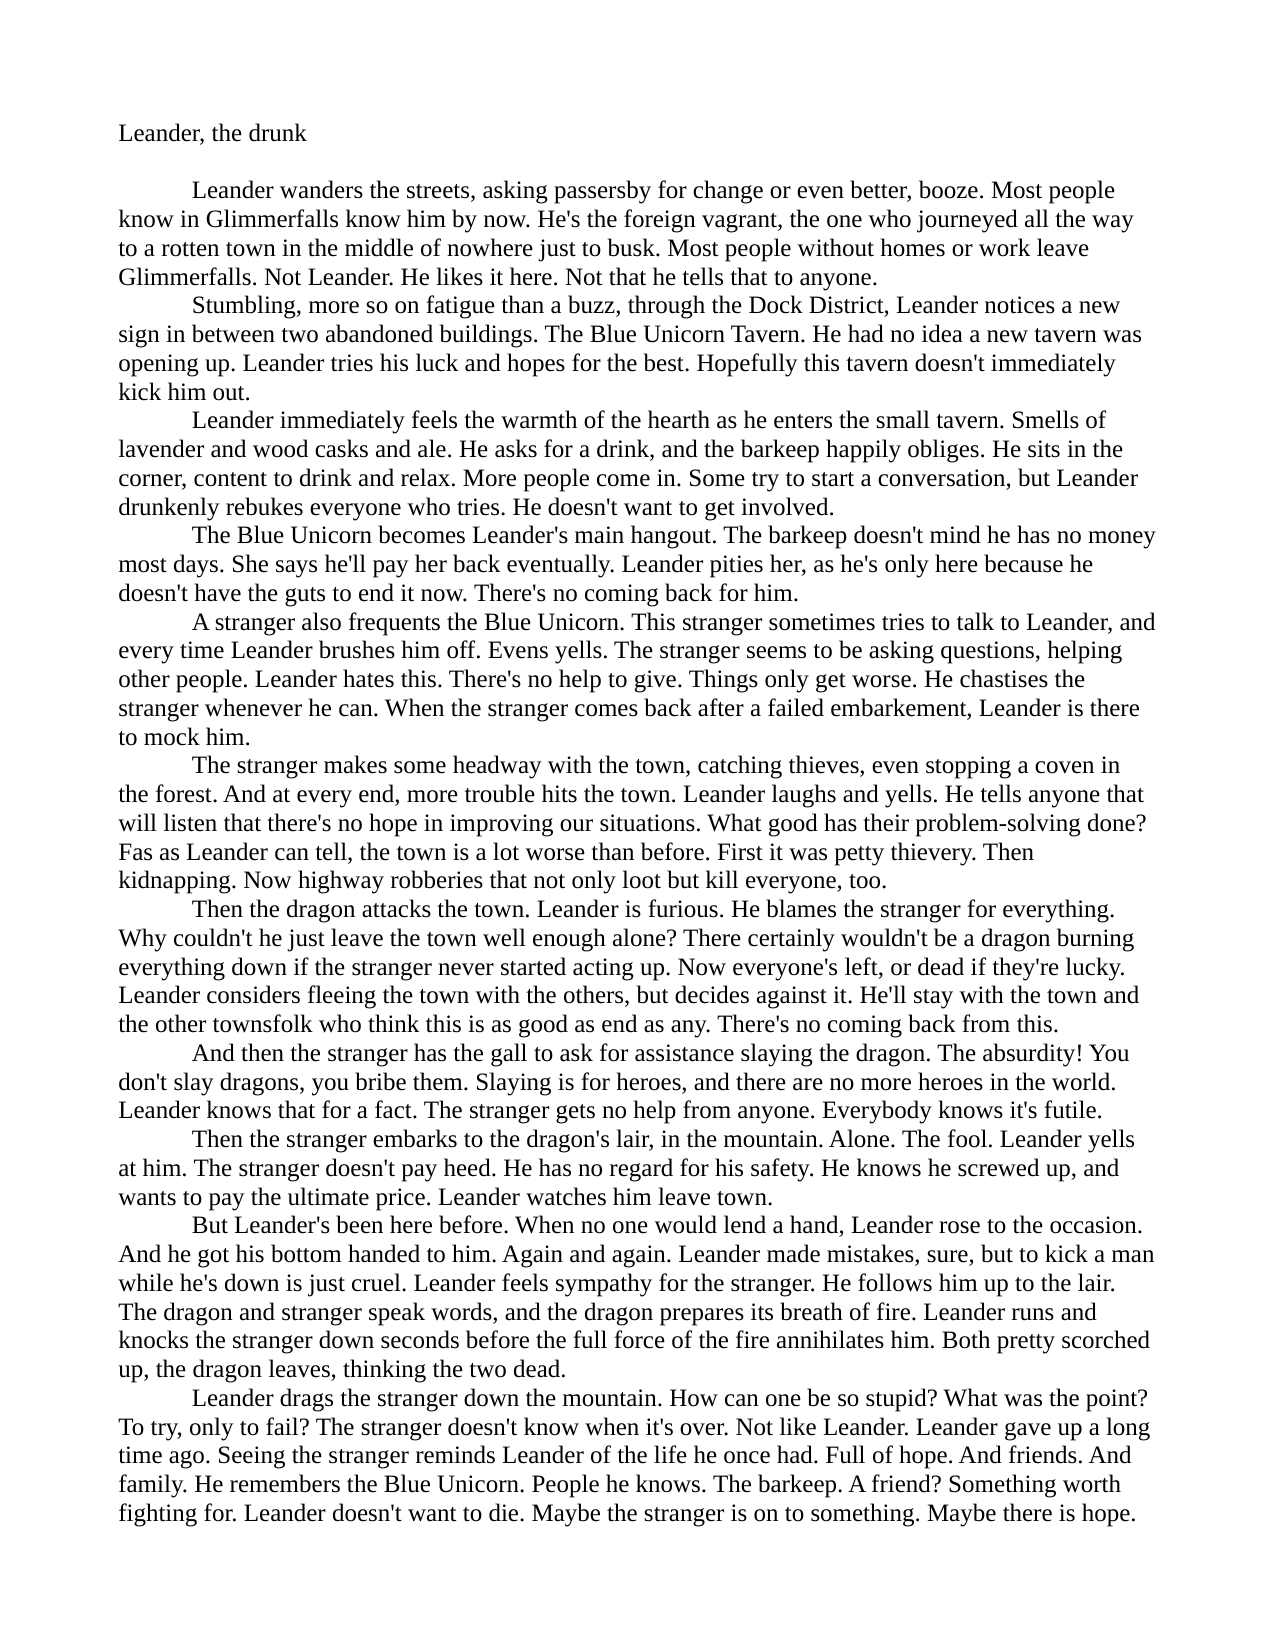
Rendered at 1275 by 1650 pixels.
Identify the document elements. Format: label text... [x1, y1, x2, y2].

text Then the stranger embarks to the dragon's lair, in the mountain. Alone. The fool. Leander yells at him. The stranger doesn't pay heed. He has no regard for his safety. He knows he screwed up, and wants to pay the ultimate price. Leander watches him leave town. [118, 1124, 1157, 1211]
text Leander drags the stranger down the mountain. How can one be so stupid? What was the point? To try, only to fail? The stranger doesn't know when it's over. Not like Leander. Leander gave up a long time ago. Seeing the stranger reminds Leander of the life he once had. Full of hope. And friends. And family. He remembers the Blue Unicorn. People he knows. The barkeep. A friend? Something worth fighting for. Leander doesn't want to die. Maybe the stranger is on to something. Maybe there is hope. [118, 1383, 1157, 1527]
text Then the dragon attacks the town. Leander is furious. He blames the stranger for everything. Why couldn't he just leave the town well enough alone? There certainly wouldn't be a dragon burning everything down if the stranger never started acting up. Now everyone's left, or dead if they're lucky. Leander considers fleeing the town with the others, but decides against it. He'll stay with the town and the other townsfolk who think this is as good as end as any. There's no coming back from this. [118, 894, 1157, 1038]
text Leander wanders the streets, asking passersby for change or even better, booze. Most people know in Glimmerfalls know him by now. He's the foreign vagrant, the one who journeyed all the way to a rotten town in the middle of nowhere just to busk. Most people without homes or work leave Glimmerfalls. Not Leander. He likes it here. Not that he tells that to anyone. [118, 176, 1157, 291]
text The Blue Unicorn becomes Leander's main hangout. The barkeep doesn't mind he has no money most days. She says he'll pay her back eventually. Leander pities her, as he's only here because he doesn't have the guts to end it now. There's no coming back for him. [118, 521, 1157, 607]
text And then the stranger has the gall to ask for assistance slaying the dragon. The absurdity! You don't slay dragons, you bribe them. Slaying is for heroes, and there are no more heroes in the world. Leander knows that for a fact. The stranger gets no help from anyone. Everybody knows it's futile. [118, 1038, 1157, 1124]
text The stranger makes some headway with the town, catching thieves, even stopping a coven in the forest. And at every end, more trouble hits the town. Leander laughs and yells. He tells anyone that will listen that there's no hope in improving our situations. What good has their problem-solving done? Fas as Leander can tell, the town is a lot worse than before. First it was petty thievery. Then kidnapping. Now highway robberies that not only loot but kill everyone, too. [118, 751, 1157, 894]
text Stumbling, more so on fatigue than a buzz, through the Dock District, Leander notices a new sign in between two abandoned buildings. The Blue Unicorn Tavern. He had no idea a new tavern was opening up. Leander tries his luck and hopes for the best. Hopefully this tavern doesn't immediately kick him out. [118, 291, 1157, 406]
text A stranger also frequents the Blue Unicorn. This stranger sometimes tries to talk to Leander, and every time Leander brushes him off. Evens yells. The stranger seems to be asking questions, helping other people. Leander hates this. There's no help to give. Things only get worse. He chastises the stranger whenever he can. When the stranger comes back after a failed embarkement, Leander is there to mock him. [118, 607, 1157, 751]
text Leander, the drunk [118, 118, 1157, 147]
text But Leander's been here before. When no one would lend a hand, Leander rose to the occasion. And he got his bottom handed to him. Again and again. Leander made mistakes, sure, but to kick a man while he's down is just cruel. Leander feels sympathy for the stranger. He follows him up to the lair. The dragon and stranger speak words, and the dragon prepares its breath of fire. Leander runs and knocks the stranger down seconds before the full force of the fire annihilates him. Both pretty scorched up, the dragon leaves, thinking the two dead. [118, 1211, 1157, 1383]
text Leander immediately feels the warmth of the hearth as he enters the small tavern. Smells of lavender and wood casks and ale. He asks for a drink, and the barkeep happily obliges. He sits in the corner, content to drink and relax. More people come in. Some try to start a conversation, but Leander drunkenly rebukes everyone who tries. He doesn't want to get involved. [118, 406, 1157, 521]
